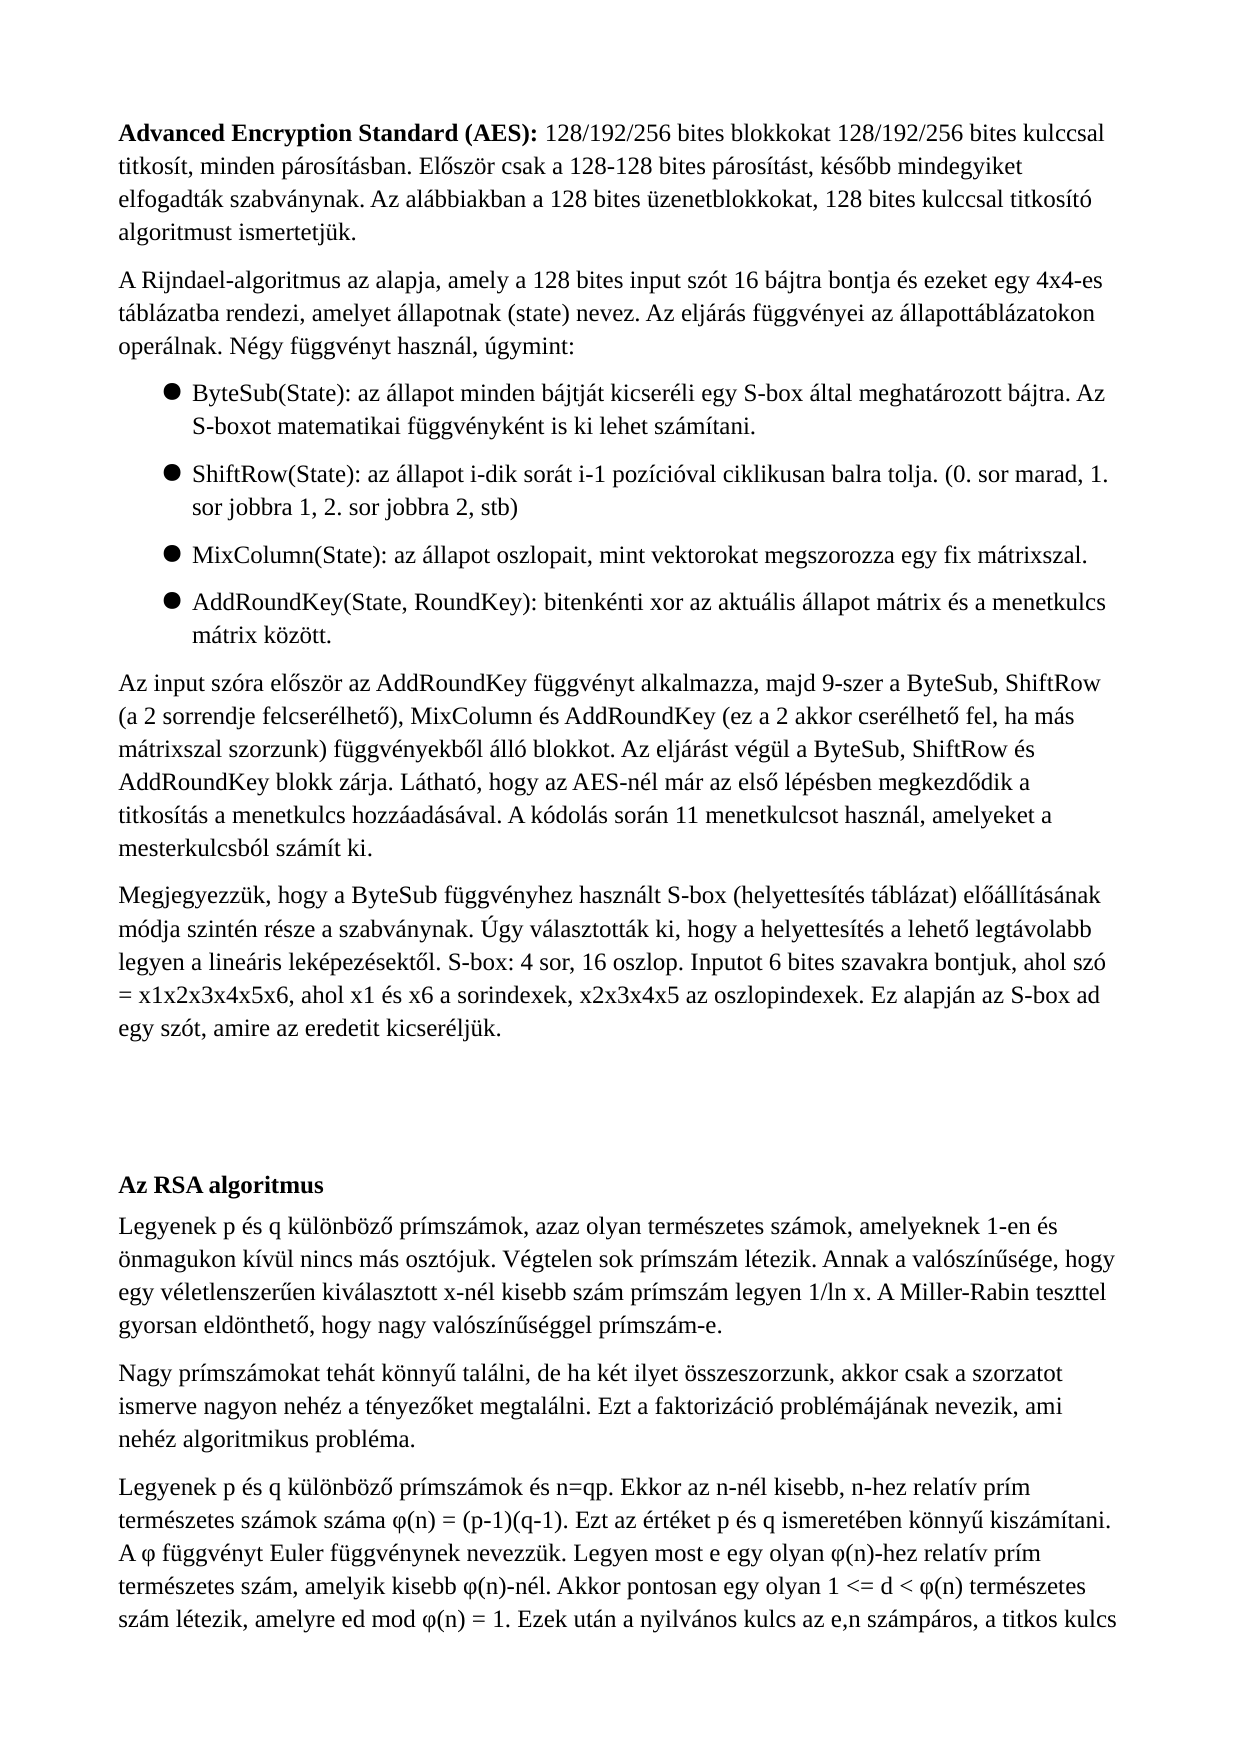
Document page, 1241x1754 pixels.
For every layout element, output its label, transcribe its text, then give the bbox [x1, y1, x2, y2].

subtitle Az RSA algoritmus [118, 1170, 1122, 1199]
list AddRoundKey(State, RoundKey): bitenkénti xor az aktuális állapot mátrix és a menetkulcs mátrix között. [162, 587, 1122, 649]
text Megjegyezzük, hogy a ByteSub függvényhez használt S-box (helyettesítés táblázat) előállításának módja szintén része a szabványnak. Úgy választották ki, hogy a helyettesítés a lehető legtávolabb legyen a lineáris leképezésektől. S-box: 4 sor, 16 oszlop. Inputot 6 bites szavakra bontjuk, ahol szó = x1x2x3x4x5x6, ahol x1 és x6 a sorindexek, x2x3x4x5 az oszlopindexek. Ez alapján az S-box ad egy szót, amire az eredetit kicseréljük. [118, 881, 1122, 1041]
text A Rijndael-algoritmus az alapja, amely a 128 bites input szót 16 bájtra bontja és ezeket egy 4x4-es táblázatba rendezi, amelyet állapotnak (state) nevez. Az eljárás függvényei az állapottáblázatokon operálnak. Négy függvényt használ, úgymint: [118, 265, 1122, 359]
list ShiftRow(State): az állapot i-dik sorát i-1 pozícióval ciklikusan balra tolja. (0. sor marad, 1. sor jobbra 1, 2. sor jobbra 2, stb) [162, 459, 1122, 521]
text Nagy prímszámokat tehát könnyű találni, de ha két ilyet összeszorzunk, akkor csak a szorzatot ismerve nagyon nehéz a tényezőket megtalálni. Ezt a faktorizáció problémájának nevezik, ami nehéz algoritmikus probléma. [118, 1358, 1122, 1453]
text Advanced Encryption Standard (AES): 128/192/256 bites blokkokat 128/192/256 bites kulccsal titkosít, minden párosításban. Először csak a 128-128 bites párosítást, később mindegyiket elfogadták szabványnak. Az alábbiakban a 128 bites üzenetblokkokat, 128 bites kulccsal titkosító algoritmust ismertetjük. [118, 118, 1122, 246]
list MixColumn(State): az állapot oszlopait, mint vektorokat megszorozza egy fix mátrixszal. [162, 540, 1122, 568]
text Legyenek p és q különböző prímszámok és n=qp. Ekkor az n-nél kisebb, n-hez relatív prím természetes számok száma φ(n) = (p-1)(q-1). Ezt az értéket p és q ismeretében könnyű kiszámítani. A φ függvényt Euler függvénynek nevezzük. Legyen most e egy olyan φ(n)-hez relatív prím természetes szám, amelyik kisebb φ(n)-nél. Akkor pontosan egy olyan 1 <= d < φ(n) természetes szám létezik, amelyre ed mod φ(n) = 1. Ezek után a nyilvános kulcs az e,n számpáros, a titkos kulcs [118, 1472, 1122, 1632]
text Az input szóra először az AddRoundKey függvényt alkalmazza, majd 9-szer a ByteSub, ShiftRow (a 2 sorrendje felcserélhető), MixColumn és AddRoundKey (ez a 2 akkor cserélhető fel, ha más mátrixszal szorzunk) függvényekből álló blokkot. Az eljárást végül a ByteSub, ShiftRow és AddRoundKey blokk zárja. Látható, hogy az AES-nél már az első lépésben megkezdődik a titkosítás a menetkulcs hozzáadásával. A kódolás során 11 menetkulcsot használ, amelyeket a mesterkulcsból számít ki. [118, 668, 1122, 862]
list ByteSub(State): az állapot minden bájtját kicseréli egy S-box által meghatározott bájtra. Az S-boxot matematikai függvényként is ki lehet számítani. [162, 378, 1122, 440]
text Legyenek p és q különböző prímszámok, azaz olyan természetes számok, amelyeknek 1-en és önmagukon kívül nincs más osztójuk. Végtelen sok prímszám létezik. Annak a valószínűsége, hogy egy véletlenszerűen kiválasztott x-nél kisebb szám prímszám legyen 1/ln x. A Miller-Rabin teszttel gyorsan eldönthető, hogy nagy valószínűséggel prímszám-e. [118, 1211, 1122, 1339]
